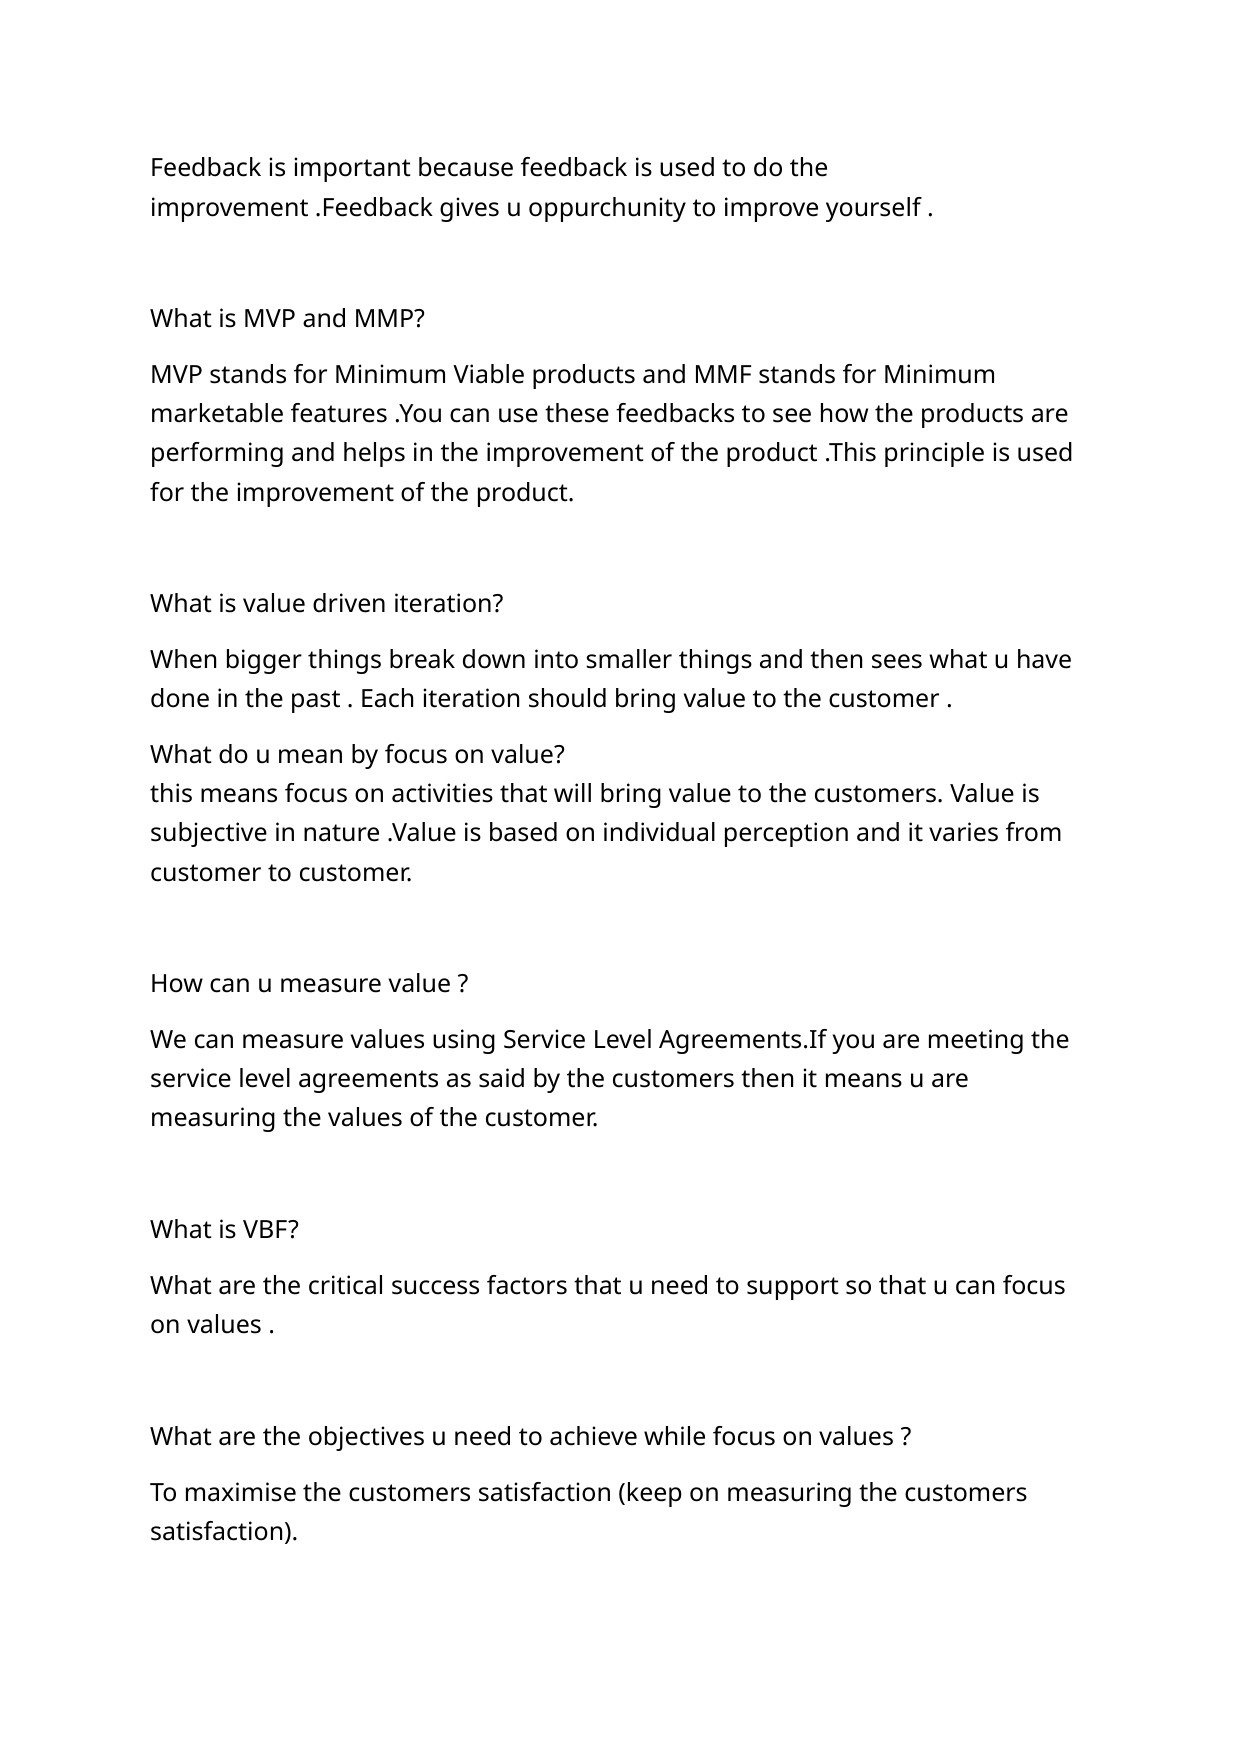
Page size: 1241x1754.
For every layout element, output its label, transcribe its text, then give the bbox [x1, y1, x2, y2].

text What is VBF? [150, 1212, 1090, 1246]
text MVP stands for Minimum Viable products and MMF stands for Minimum marketable features .You can use these feedbacks to see how the products are performing and helps in the improvement of the product .This principle is used for the improvement of the product. [150, 357, 1090, 508]
text Feedback is important because feedback is used to do the improvement .Feedback gives u oppurchunity to improve yourself . [150, 150, 1090, 223]
text We can measure values using Service Level Agreements.If you are meeting the service level agreements as said by the customers then it means u are measuring the values of the customer. [150, 1022, 1090, 1134]
text What is MVP and MMP? [150, 301, 1090, 335]
text To maximise the customers satisfaction (keep on measuring the customers satisfaction). [150, 1474, 1090, 1547]
text When bigger things break down into smaller things and then sees what u have done in the past . Each iteration should bring value to the customer . [150, 642, 1090, 715]
text How can u measure value ? [150, 966, 1090, 1000]
text What do u mean by focus on value? this means focus on activities that will bring value to the customers. Value is subjective in nature .Value is based on individual perception and it varies from customer to customer. [150, 737, 1090, 888]
text What are the objectives u need to achieve while focus on values ? [150, 1418, 1090, 1452]
text What is value driven iteration? [150, 586, 1090, 620]
text What are the critical success factors that u need to support so that u can focus on values . [150, 1267, 1090, 1341]
